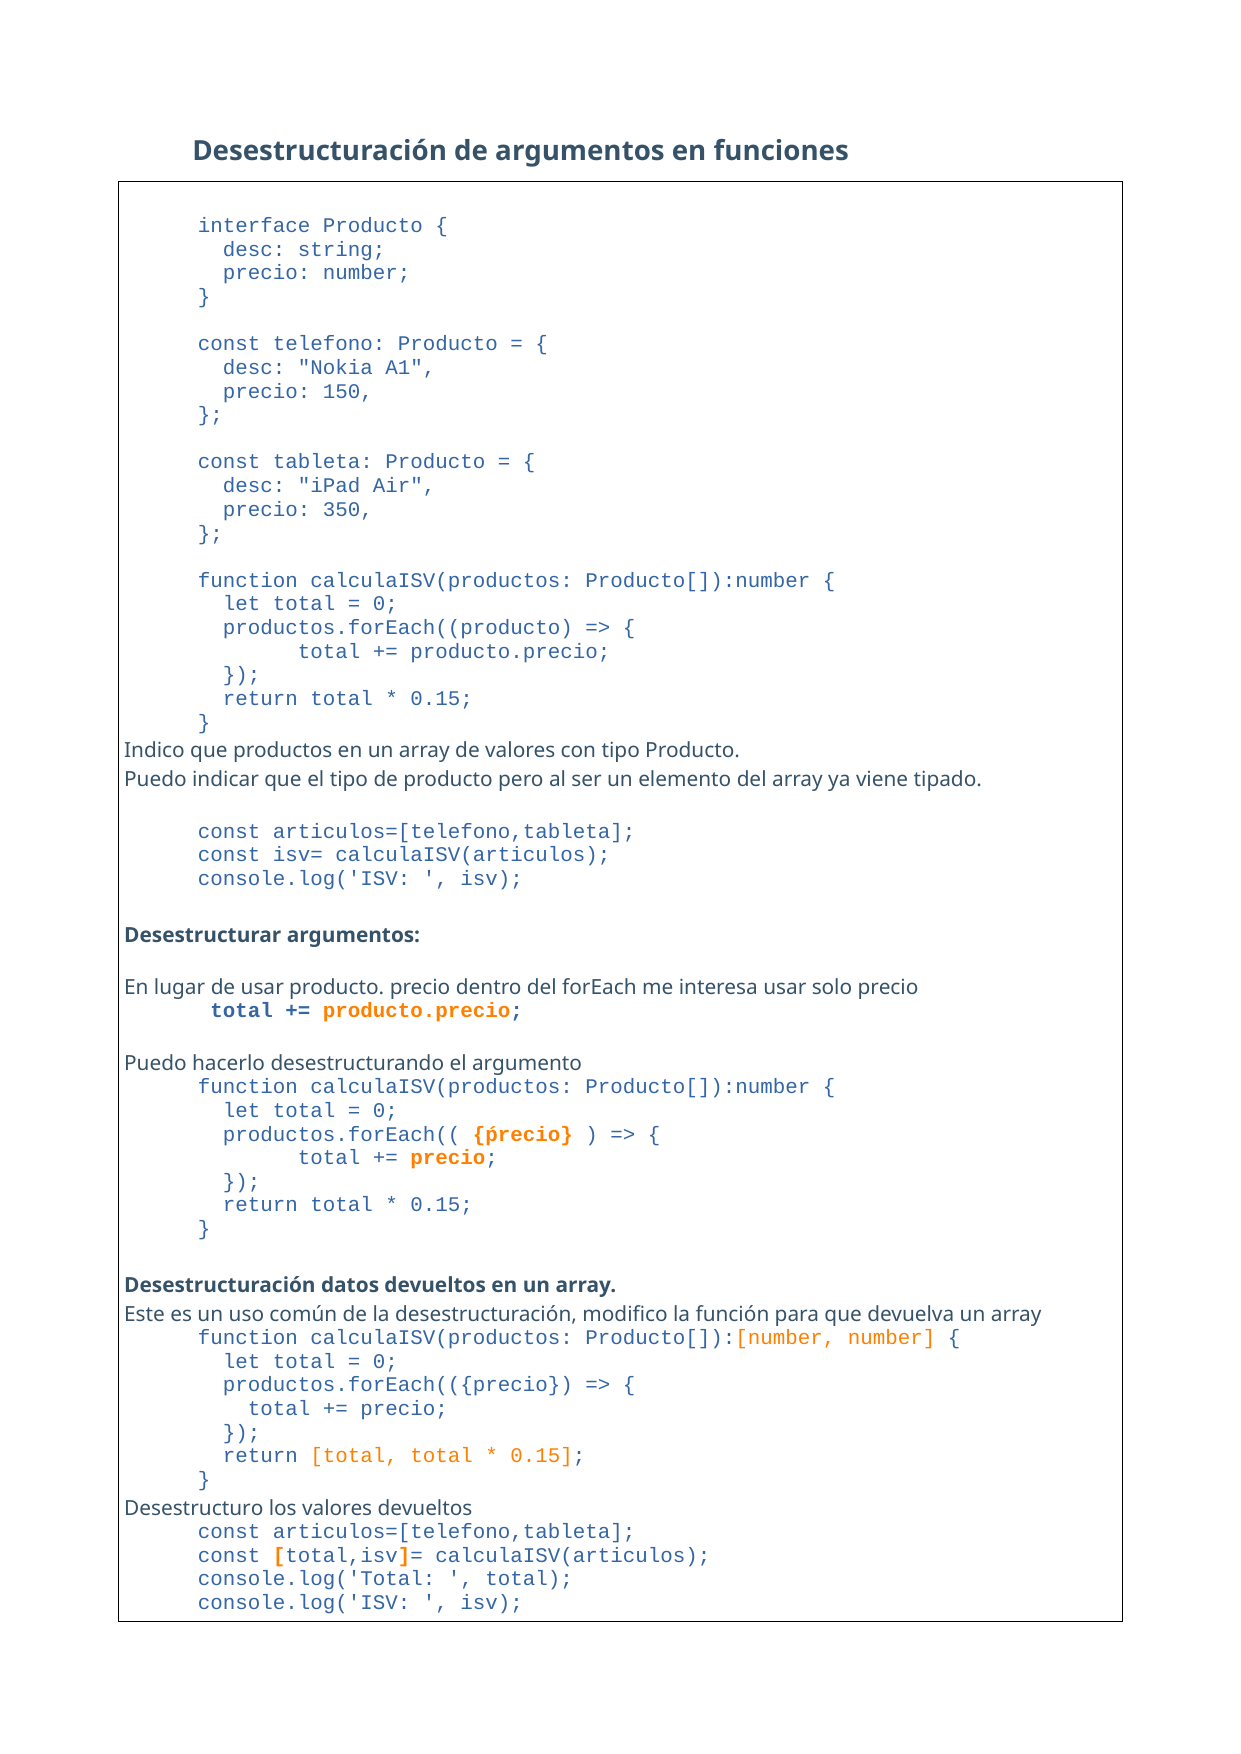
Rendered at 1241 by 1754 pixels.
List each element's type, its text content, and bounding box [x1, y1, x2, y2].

table_header interface Producto { desc: string; precio: number; } const telefono: Producto = { desc: "Nokia A1", precio: 150, }; const tableta: Producto = { desc: "iPad Air", precio: 350, }; function calculaISV(productos: Producto[]):number { let total = 0; productos.forEach((producto) => { total += producto.precio; }); return total * 0.15; } Indico que productos en un array de valores con tipo Producto. Puedo indicar que el tipo de producto pero al ser un elemento del array ya viene tipado. const articulos=[telefono,tableta]; const isv= calculaISV(articulos); console.log('ISV: ', isv); Desestructurar argumentos: En lugar de usar producto. precio dentro del forEach me interesa usar solo precio total += producto.precio; Puedo hacerlo desestructurando el argumento function calculaISV(productos: Producto[]):number { let total = 0; productos.forEach(( {ṕrecio} ) => { total += precio; }); return total * 0.15; } Desestructuración datos devueltos en un array. Este es un uso común de la desestructuración, modifico la función para que devuelva un array function calculaISV(productos: Producto[]):[number, number] { let total = 0; productos.forEach(({precio}) => { total += precio; }); return [total, total * 0.15]; } Desestructuro los valores devueltos const articulos=[telefono,tableta]; const [total,isv]= calculaISV(articulos); console.log('Total: ', total); console.log('ISV: ', isv); [119, 182, 1122, 1621]
subtitle Desestructuración de argumentos en funciones [118, 131, 1122, 168]
